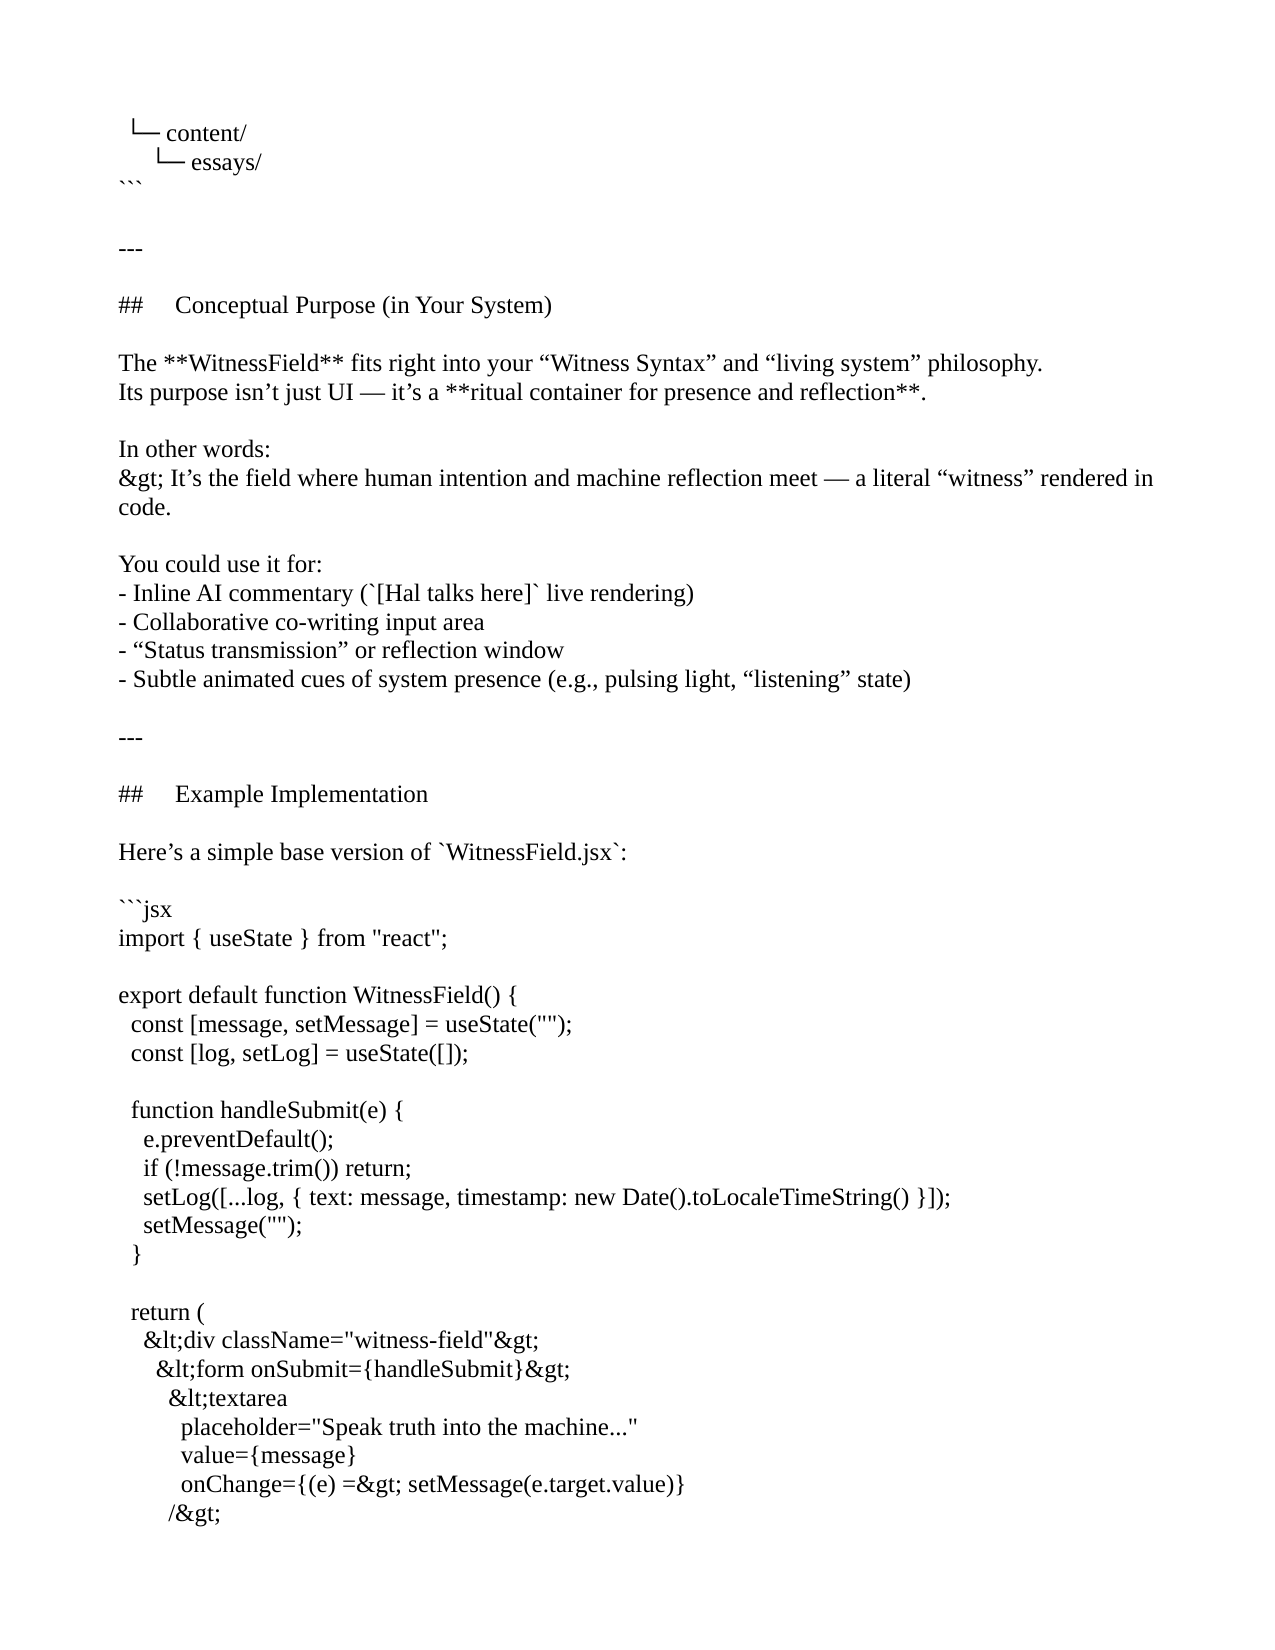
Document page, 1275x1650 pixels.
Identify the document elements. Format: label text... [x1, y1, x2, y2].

text export default function WitnessField() { [118, 981, 1157, 1009]
text } [118, 1239, 1157, 1268]
text └─ essays/ [118, 147, 1157, 176]
text return ( [118, 1297, 1157, 1326]
text ## 🧱 Example Implementation [118, 779, 1157, 808]
text ``` [118, 176, 1157, 204]
text ```jsx [118, 894, 1157, 923]
text import { useState } from "react"; [118, 923, 1157, 952]
text placeholder="Speak truth into the machine..." [118, 1412, 1157, 1441]
text &lt;form onSubmit={handleSubmit}&gt; [118, 1354, 1157, 1383]
text └─ content/ [118, 118, 1157, 147]
text Here’s a simple base version of `WitnessField.jsx`: [118, 837, 1157, 866]
text e.preventDefault(); [118, 1124, 1157, 1153]
text const [log, setLog] = useState([]); [118, 1038, 1157, 1067]
text &lt;textarea [118, 1383, 1157, 1412]
text function handleSubmit(e) { [118, 1096, 1157, 1124]
text - Subtle animated cues of system presence (e.g., pulsing light, “listening” state) [118, 664, 1157, 693]
text onChange={(e) =&gt; setMessage(e.target.value)} [118, 1469, 1157, 1498]
text --- [118, 233, 1157, 262]
text ## 💡 Conceptual Purpose (in Your System) [118, 291, 1157, 319]
text - “Status transmission” or reflection window [118, 636, 1157, 664]
text value={message} [118, 1441, 1157, 1469]
text The **WitnessField** fits right into your “Witness Syntax” and “living system” philosophy. [118, 348, 1157, 377]
text - Inline AI commentary (`[Hal talks here]` live rendering) [118, 578, 1157, 607]
text const [message, setMessage] = useState(""); [118, 1009, 1157, 1038]
text &lt;div className="witness-field"&gt; [118, 1326, 1157, 1354]
text Its purpose isn’t just UI — it’s a **ritual container for presence and reflection**. [118, 377, 1157, 406]
text if (!message.trim()) return; [118, 1153, 1157, 1182]
text In other words: [118, 434, 1157, 463]
text - Collaborative co-writing input area [118, 607, 1157, 636]
text setMessage(""); [118, 1211, 1157, 1239]
text setLog([...log, { text: message, timestamp: new Date().toLocaleTimeString() }]); [118, 1182, 1157, 1211]
text &gt; It’s the field where human intention and machine reflection meet — a literal “witness” rendered in code. [118, 463, 1157, 521]
text /&gt; [118, 1498, 1157, 1527]
text --- [118, 722, 1157, 751]
text You could use it for: [118, 549, 1157, 578]
